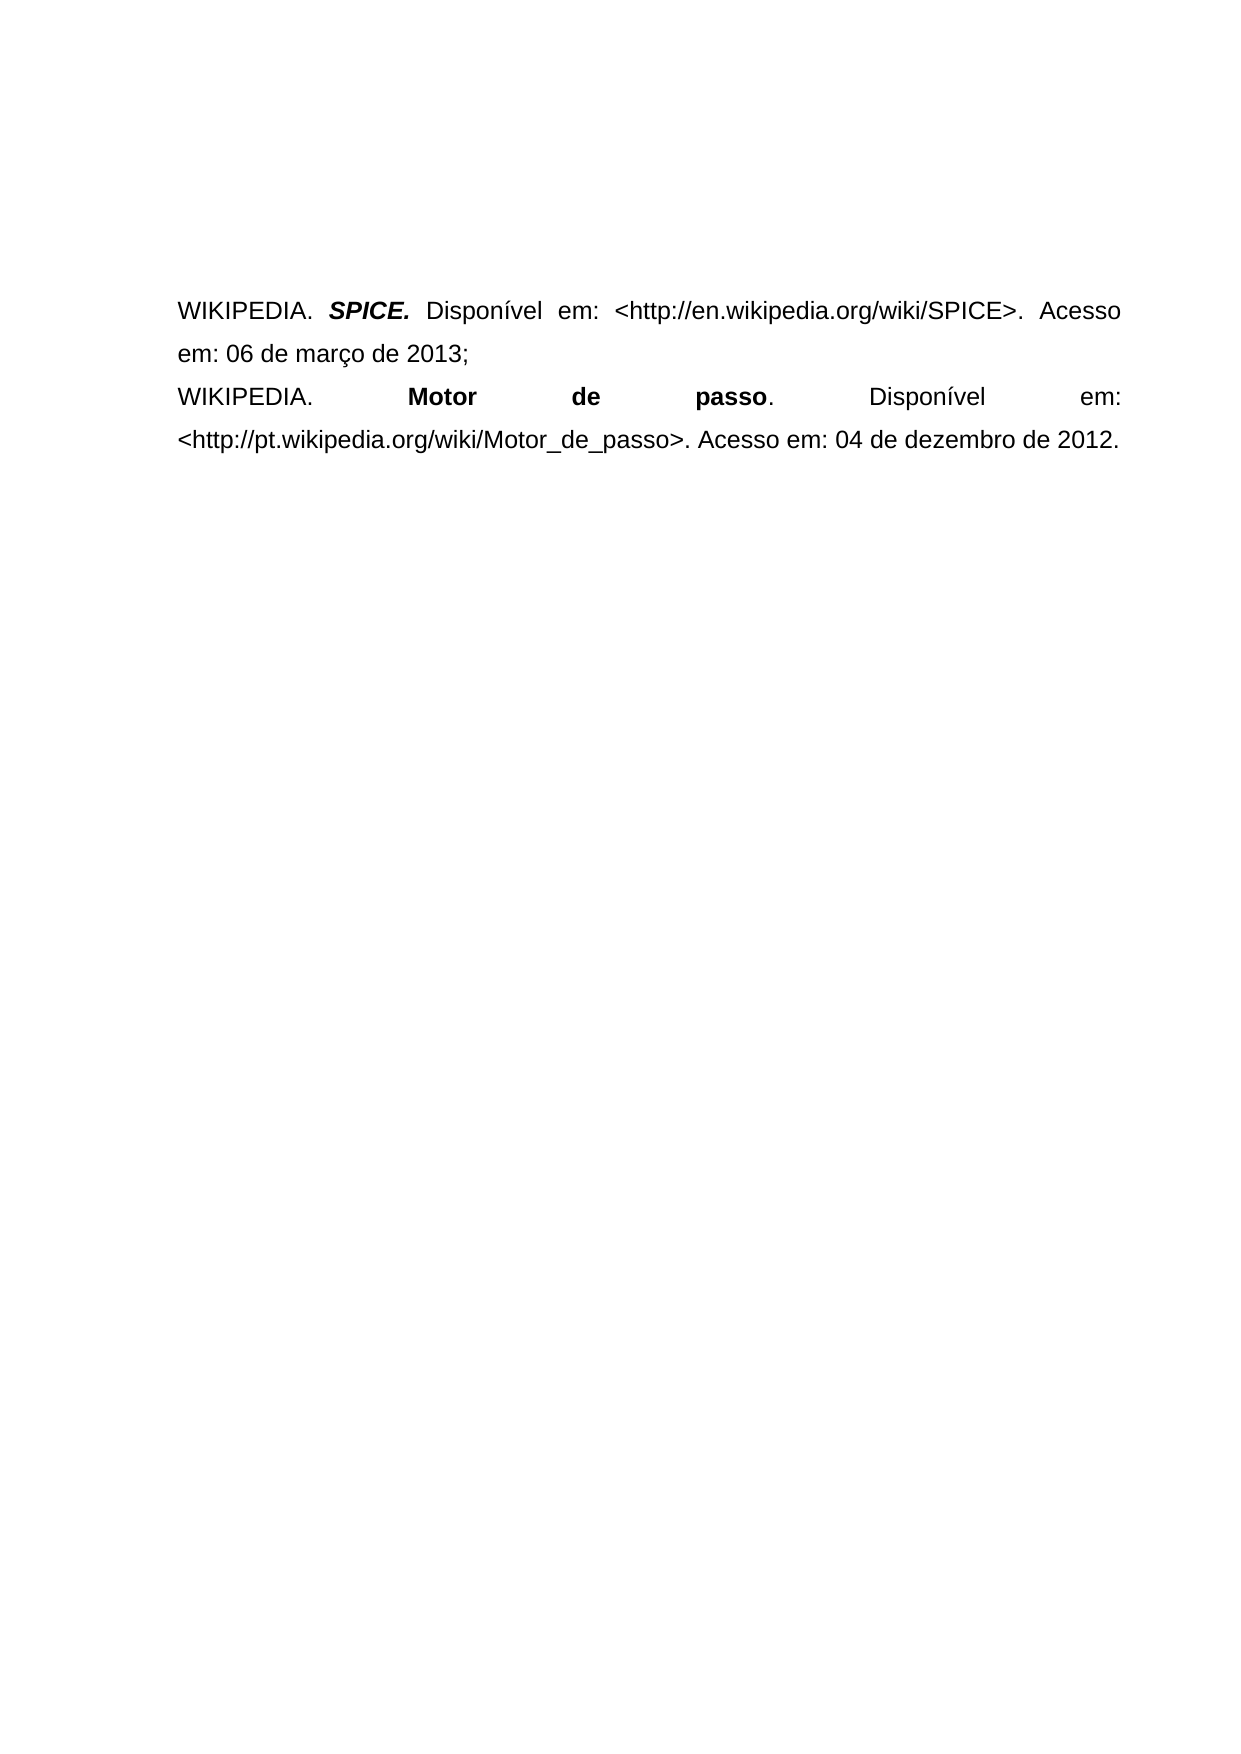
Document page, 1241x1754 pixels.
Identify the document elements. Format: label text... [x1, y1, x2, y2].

text WIKIPEDIA. SPICE. Disponível em: <http://en.wikipedia.org/wiki/SPICE>. Acesso em: 06 de março de 2013; [177, 296, 1122, 367]
text WIKIPEDIA. Motor de passo. Disponível em: <http://pt.wikipedia.org/wiki/Motor_de_passo>. Acesso em: 04 de dezembro de 2012. [177, 382, 1122, 454]
